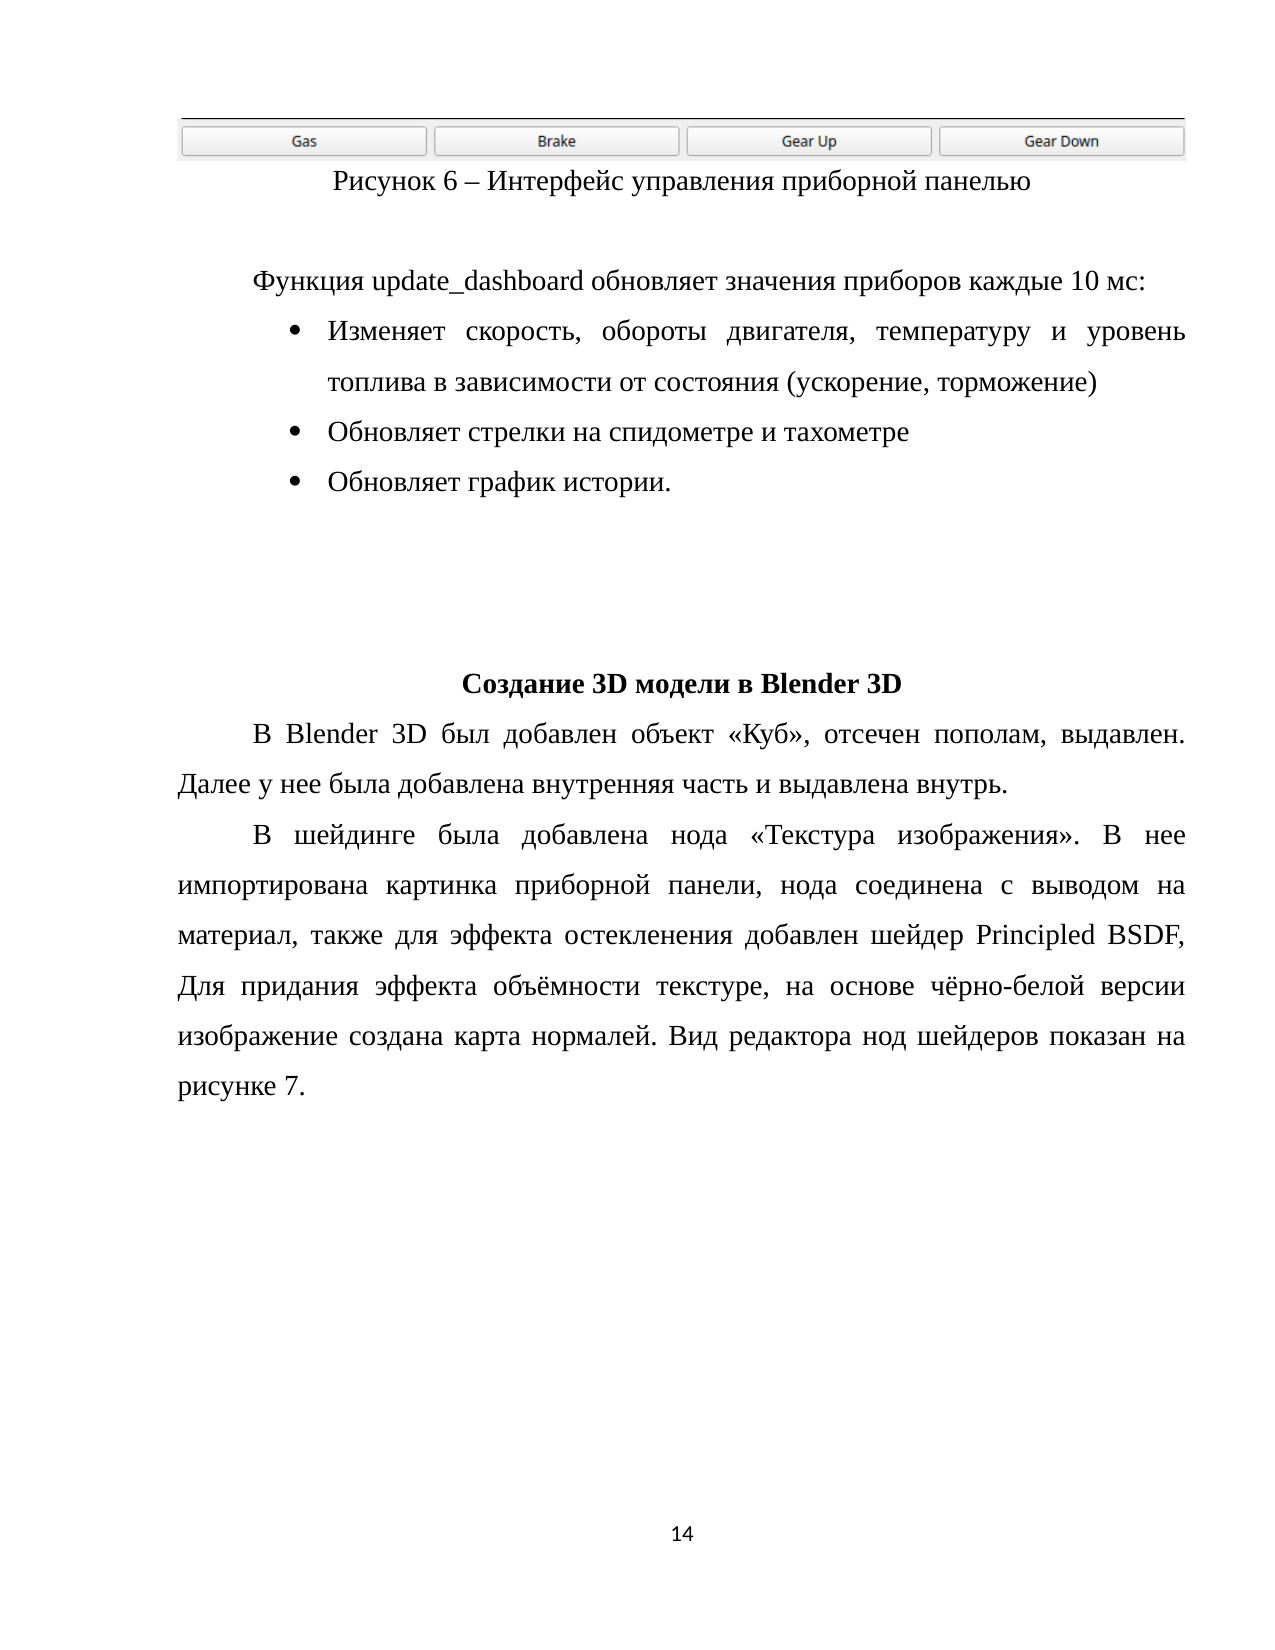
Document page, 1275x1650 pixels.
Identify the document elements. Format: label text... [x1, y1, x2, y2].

list Изменяет скорость, обороты двигателя, температуру и уровень топлива в зависимости от состояния (ускорение, торможение) [290, 313, 1186, 397]
text Рисунок 6 – Интерфейс управления приборной панелью [177, 161, 1186, 197]
text Функция update_dashboard обновляет значения приборов каждые 10 мс: [177, 263, 1186, 297]
list Обновляет стрелки на спидометре и тахометре [290, 414, 1186, 448]
list Обновляет график истории. [290, 464, 1186, 498]
subtitle Создание 3D модели в Blender 3D [177, 666, 1186, 699]
picture [177, 118, 1187, 161]
text В шейдинге была добавлена нода «Текстура изображения». В нее импортирована картинка приборной панели, нода соединена с выводом на материал, также для эффекта остекленения добавлен шейдер Principled BSDF, Для придания эффекта объёмности текстуре, на основе чёрно-белой версии изображение создана карта нормалей. Вид редактора нод шейдеров показан на рисунке 7. [177, 817, 1186, 1102]
text В Blender 3D был добавлен объект «Куб», отсечен пополам, выдавлен. Далее у нее была добавлена внутренняя часть и выдавлена внутрь. [177, 716, 1186, 800]
